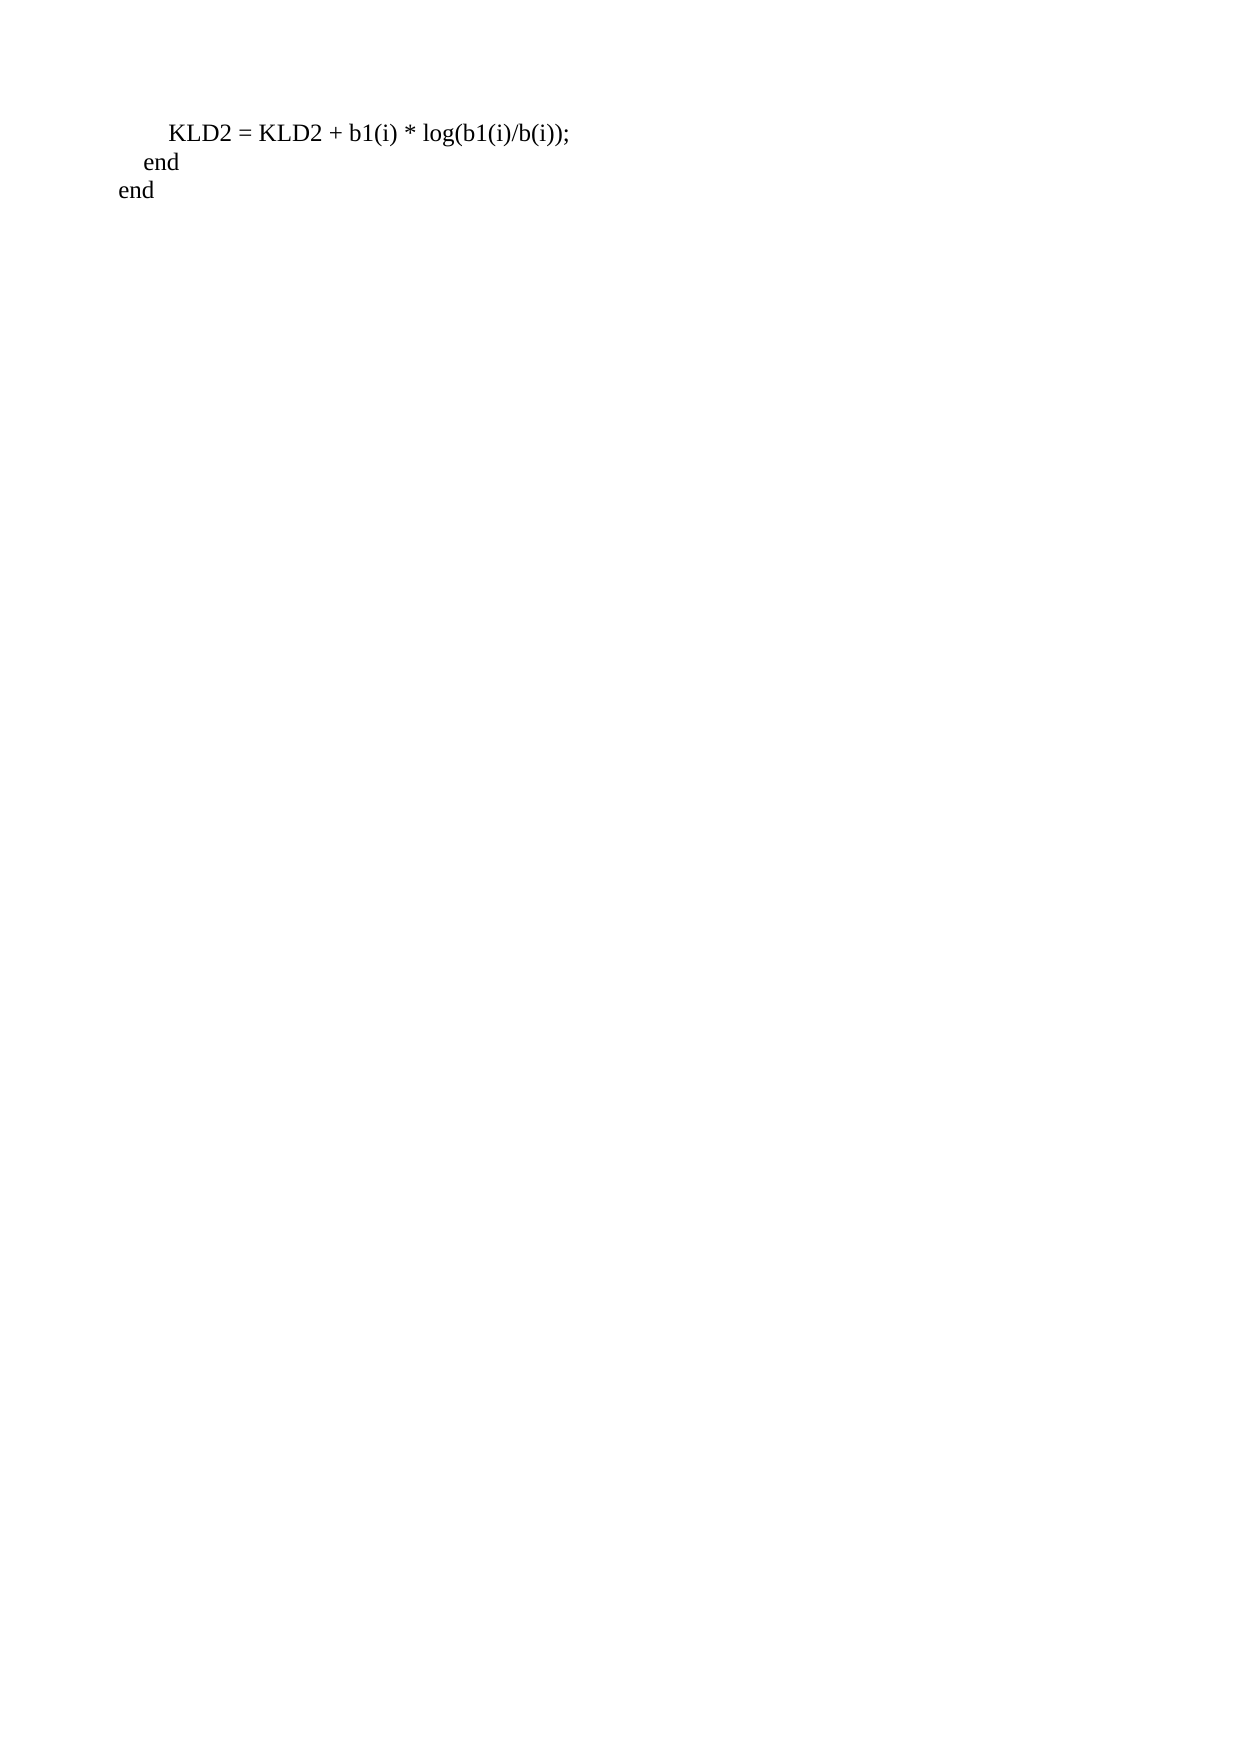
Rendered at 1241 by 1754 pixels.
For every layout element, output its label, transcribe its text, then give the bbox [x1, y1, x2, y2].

text end [118, 147, 1122, 176]
text KLD2 = KLD2 + b1(i) * log(b1(i)/b(i)); [118, 118, 1122, 147]
text end [118, 176, 1122, 204]
